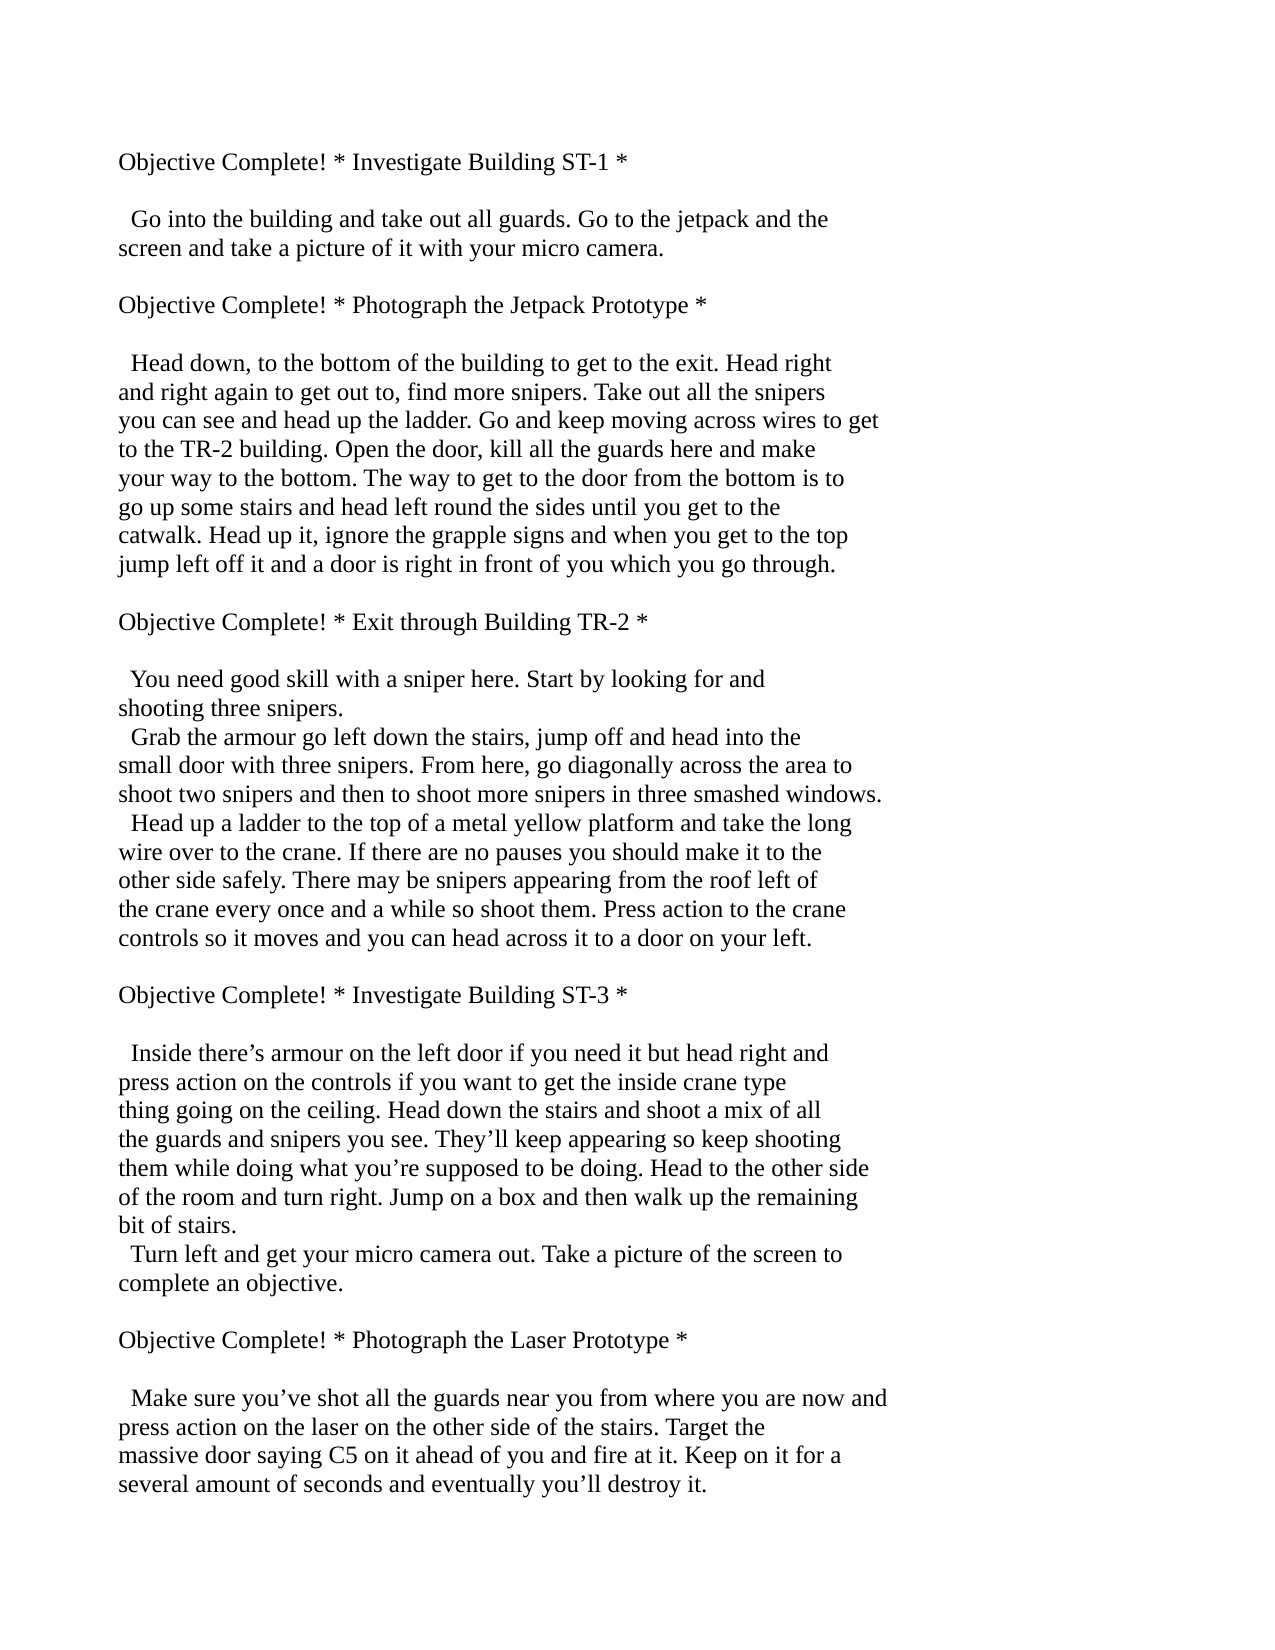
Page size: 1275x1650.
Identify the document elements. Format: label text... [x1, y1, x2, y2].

text small door with three snipers. From here, go diagonally across the area to [118, 751, 1157, 779]
text press action on the controls if you want to get the inside crane type [118, 1067, 1157, 1096]
text your way to the bottom. The way to get to the door from the bottom is to [118, 463, 1157, 492]
text Objective Complete! * Photograph the Laser Prototype * [118, 1326, 1157, 1354]
text wire over to the crane. If there are no pauses you should make it to the [118, 837, 1157, 866]
text several amount of seconds and eventually you’ll destroy it. [118, 1469, 1157, 1498]
text the guards and snipers you see. They’ll keep appearing so keep shooting [118, 1124, 1157, 1153]
text of the room and turn right. Jump on a box and then walk up the remaining [118, 1182, 1157, 1211]
text them while doing what you’re supposed to be doing. Head to the other side [118, 1153, 1157, 1182]
text shooting three snipers. [118, 693, 1157, 722]
text Turn left and get your micro camera out. Take a picture of the screen to [118, 1239, 1157, 1268]
text thing going on the ceiling. Head down the stairs and shoot a mix of all [118, 1096, 1157, 1124]
text Grab the armour go left down the stairs, jump off and head into the [118, 722, 1157, 751]
text to the TR-2 building. Open the door, kill all the guards here and make [118, 434, 1157, 463]
text Go into the building and take out all guards. Go to the jetpack and the [118, 204, 1157, 233]
text other side safely. There may be snipers appearing from the roof left of [118, 866, 1157, 894]
text the crane every once and a while so shoot them. Press action to the crane [118, 894, 1157, 923]
text You need good skill with a sniper here. Start by looking for and [118, 664, 1157, 693]
text catwalk. Head up it, ignore the grapple signs and when you get to the top [118, 521, 1157, 549]
text complete an objective. [118, 1268, 1157, 1297]
text Inside there’s armour on the left door if you need it but head right and [118, 1038, 1157, 1067]
text Objective Complete! * Investigate Building ST-1 * [118, 147, 1157, 176]
text and right again to get out to, find more snipers. Take out all the snipers [118, 377, 1157, 406]
text Objective Complete! * Exit through Building TR-2 * [118, 607, 1157, 636]
text jump left off it and a door is right in front of you which you go through. [118, 549, 1157, 578]
text you can see and head up the ladder. Go and keep moving across wires to get [118, 406, 1157, 434]
text bit of stairs. [118, 1211, 1157, 1239]
text Objective Complete! * Investigate Building ST-3 * [118, 981, 1157, 1009]
text controls so it moves and you can head across it to a door on your left. [118, 923, 1157, 952]
text press action on the laser on the other side of the stairs. Target the [118, 1412, 1157, 1441]
text Objective Complete! * Photograph the Jetpack Prototype * [118, 291, 1157, 319]
text Head up a ladder to the top of a metal yellow platform and take the long [118, 808, 1157, 837]
text massive door saying C5 on it ahead of you and fire at it. Keep on it for a [118, 1441, 1157, 1469]
text shoot two snipers and then to shoot more snipers in three smashed windows. [118, 779, 1157, 808]
text Make sure you’ve shot all the guards near you from where you are now and [118, 1383, 1157, 1412]
text screen and take a picture of it with your micro camera. [118, 233, 1157, 262]
text go up some stairs and head left round the sides until you get to the [118, 492, 1157, 521]
text Head down, to the bottom of the building to get to the exit. Head right [118, 348, 1157, 377]
